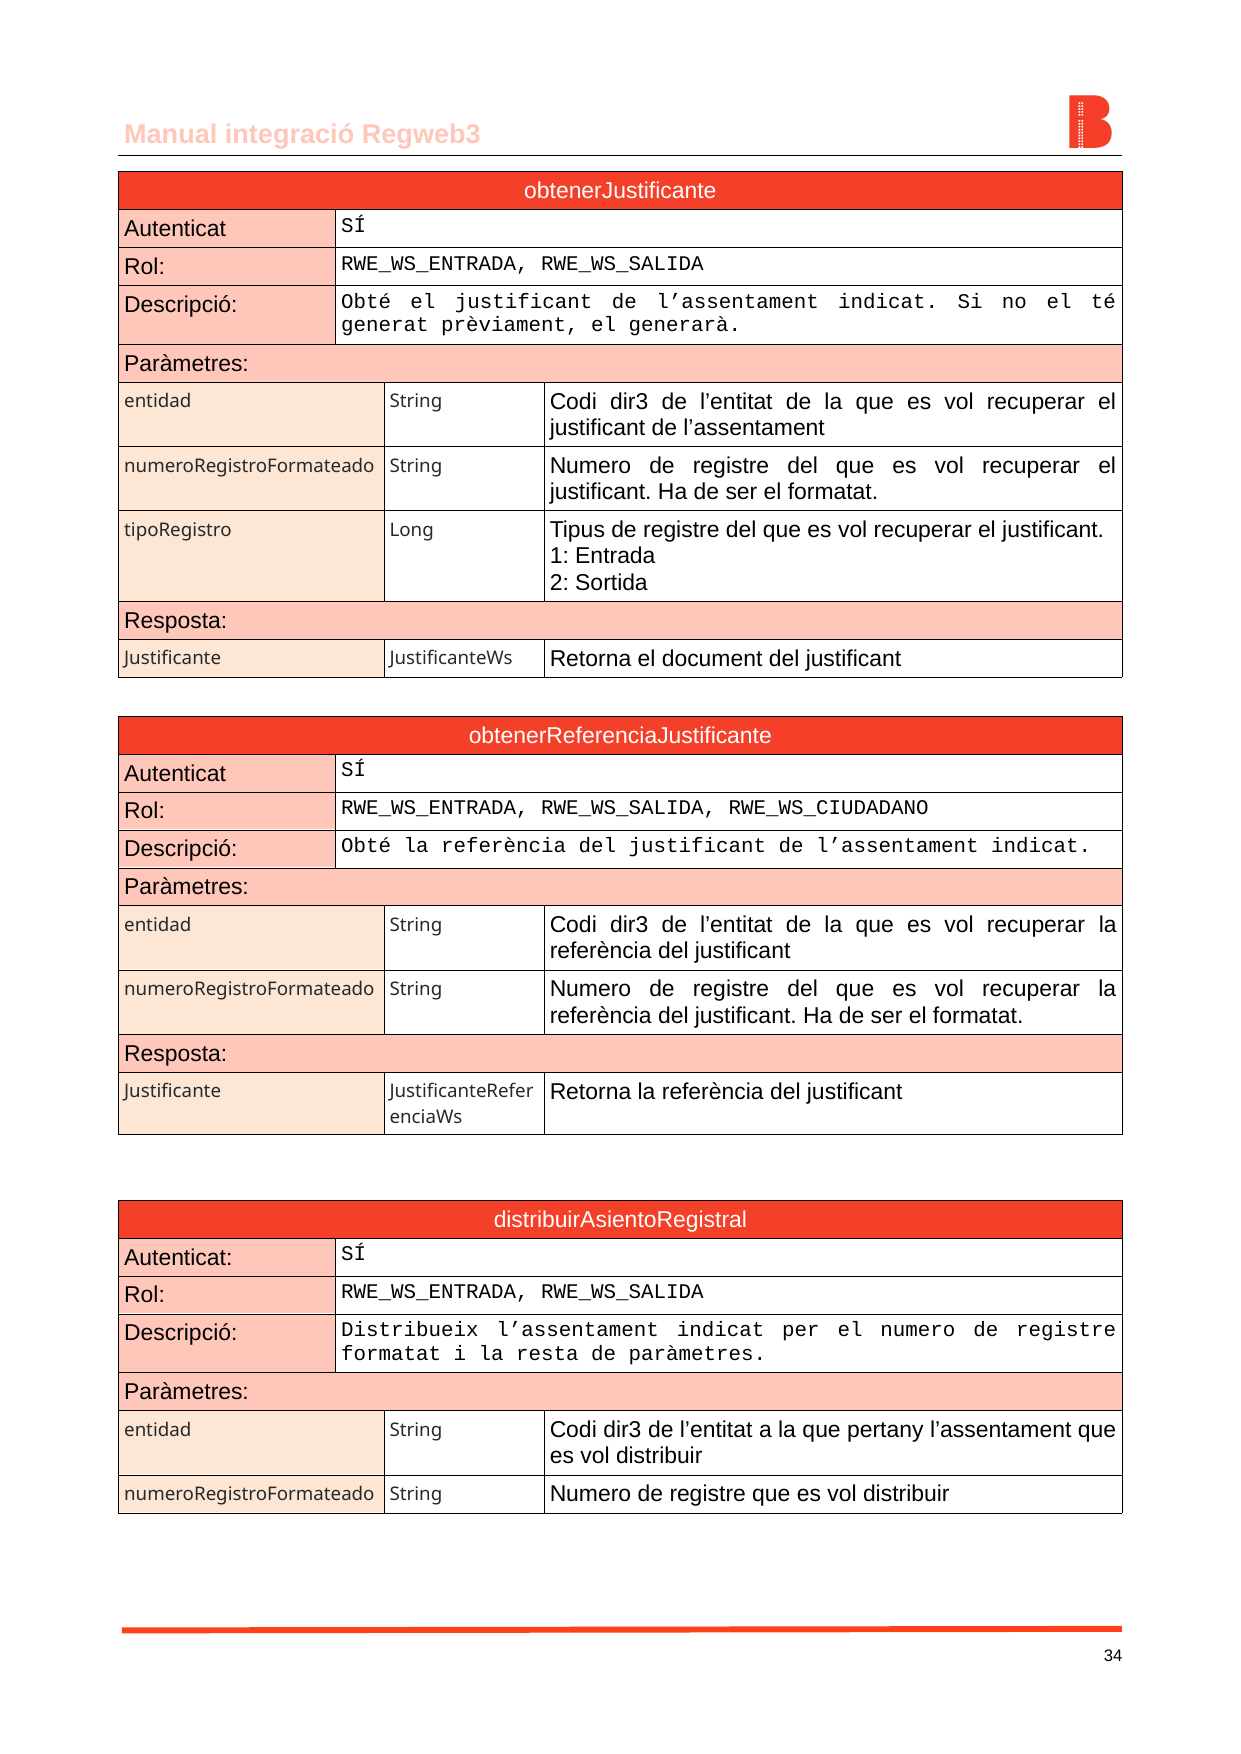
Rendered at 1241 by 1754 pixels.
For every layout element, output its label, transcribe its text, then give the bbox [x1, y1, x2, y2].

table_cell String [385, 1476, 544, 1512]
table_cell JustificanteReferenciaWs [385, 1073, 544, 1134]
table_cell SÍ [336, 755, 1122, 792]
table_header distribuirAsientoRegistral [119, 1201, 1122, 1238]
table_cell String [385, 971, 544, 1034]
table_cell Retorna la referència del justificant [545, 1073, 1122, 1134]
table_cell Numero de registre del que es vol recuperar el justificant. Ha de ser el formatat. [545, 447, 1122, 510]
table_cell Descripció: [119, 286, 335, 344]
table_cell numeroRegistroFormateado [119, 971, 384, 1034]
table_cell String [385, 906, 544, 969]
table_cell RWE_WS_ENTRADA, RWE_WS_SALIDA, RWE_WS_CIUDADANO [336, 793, 1122, 829]
table_cell Resposta: [119, 1035, 1122, 1072]
table_cell Codi dir3 de l’entitat a la que pertany l’assentament que es vol distribuir [545, 1411, 1122, 1474]
table_header obtenerReferenciaJustificante [119, 717, 1122, 754]
table_cell String [385, 1411, 544, 1474]
table_cell Autenticat [119, 755, 335, 792]
table_cell numeroRegistroFormateado [119, 447, 384, 510]
table_cell Obté el justificant de l’assentament indicat. Si no el té generat prèviament, el generarà. [336, 286, 1122, 344]
table_cell Codi dir3 de l’entitat de la que es vol recuperar la referència del justificant [545, 906, 1122, 969]
table_cell entidad [119, 1411, 384, 1474]
table_cell String [385, 447, 544, 510]
table_cell Rol: [119, 248, 335, 285]
table_cell Retorna el document del justificant [545, 640, 1122, 677]
table_cell entidad [119, 383, 384, 446]
table_cell Descripció: [119, 831, 335, 867]
picture [1063, 94, 1117, 150]
table_cell Autenticat [119, 210, 335, 247]
table_cell SÍ [336, 210, 1122, 247]
table_cell JustificanteWs [385, 640, 544, 677]
table_cell Justificante [119, 640, 384, 677]
table_cell SÍ [336, 1239, 1122, 1276]
table_cell Descripció: [119, 1315, 335, 1372]
table_cell Justificante [119, 1073, 384, 1134]
table_cell Numero de registre del que es vol recuperar la referència del justificant. Ha de ser el formatat. [545, 971, 1122, 1034]
table_cell Tipus de registre del que es vol recuperar el justificant. 1: Entrada 2: Sortida [545, 511, 1122, 601]
table_cell Numero de registre que es vol distribuir [545, 1476, 1122, 1512]
table_cell tipoRegistro [119, 511, 384, 601]
table_cell Resposta: [119, 602, 1122, 639]
table_cell Long [385, 511, 544, 601]
table_cell Rol: [119, 793, 335, 829]
table_header obtenerJustificante [119, 172, 1122, 209]
table_cell Codi dir3 de l’entitat de la que es vol recuperar el justificant de l’assentament [545, 383, 1122, 446]
table_cell Autenticat: [119, 1239, 335, 1276]
table_cell Paràmetres: [119, 345, 1122, 382]
table_cell Paràmetres: [119, 1373, 1122, 1410]
table_cell numeroRegistroFormateado [119, 1476, 384, 1512]
table_cell Obté la referència del justificant de l’assentament indicat. [336, 831, 1122, 867]
table_cell RWE_WS_ENTRADA, RWE_WS_SALIDA [336, 248, 1122, 285]
table_cell Distribueix l’assentament indicat per el numero de registre formatat i la resta de paràmetres. [336, 1315, 1122, 1372]
table_cell Paràmetres: [119, 869, 1122, 905]
table_cell Rol: [119, 1277, 335, 1313]
table_cell RWE_WS_ENTRADA, RWE_WS_SALIDA [336, 1277, 1122, 1313]
table_cell String [385, 383, 544, 446]
table_cell entidad [119, 906, 384, 969]
